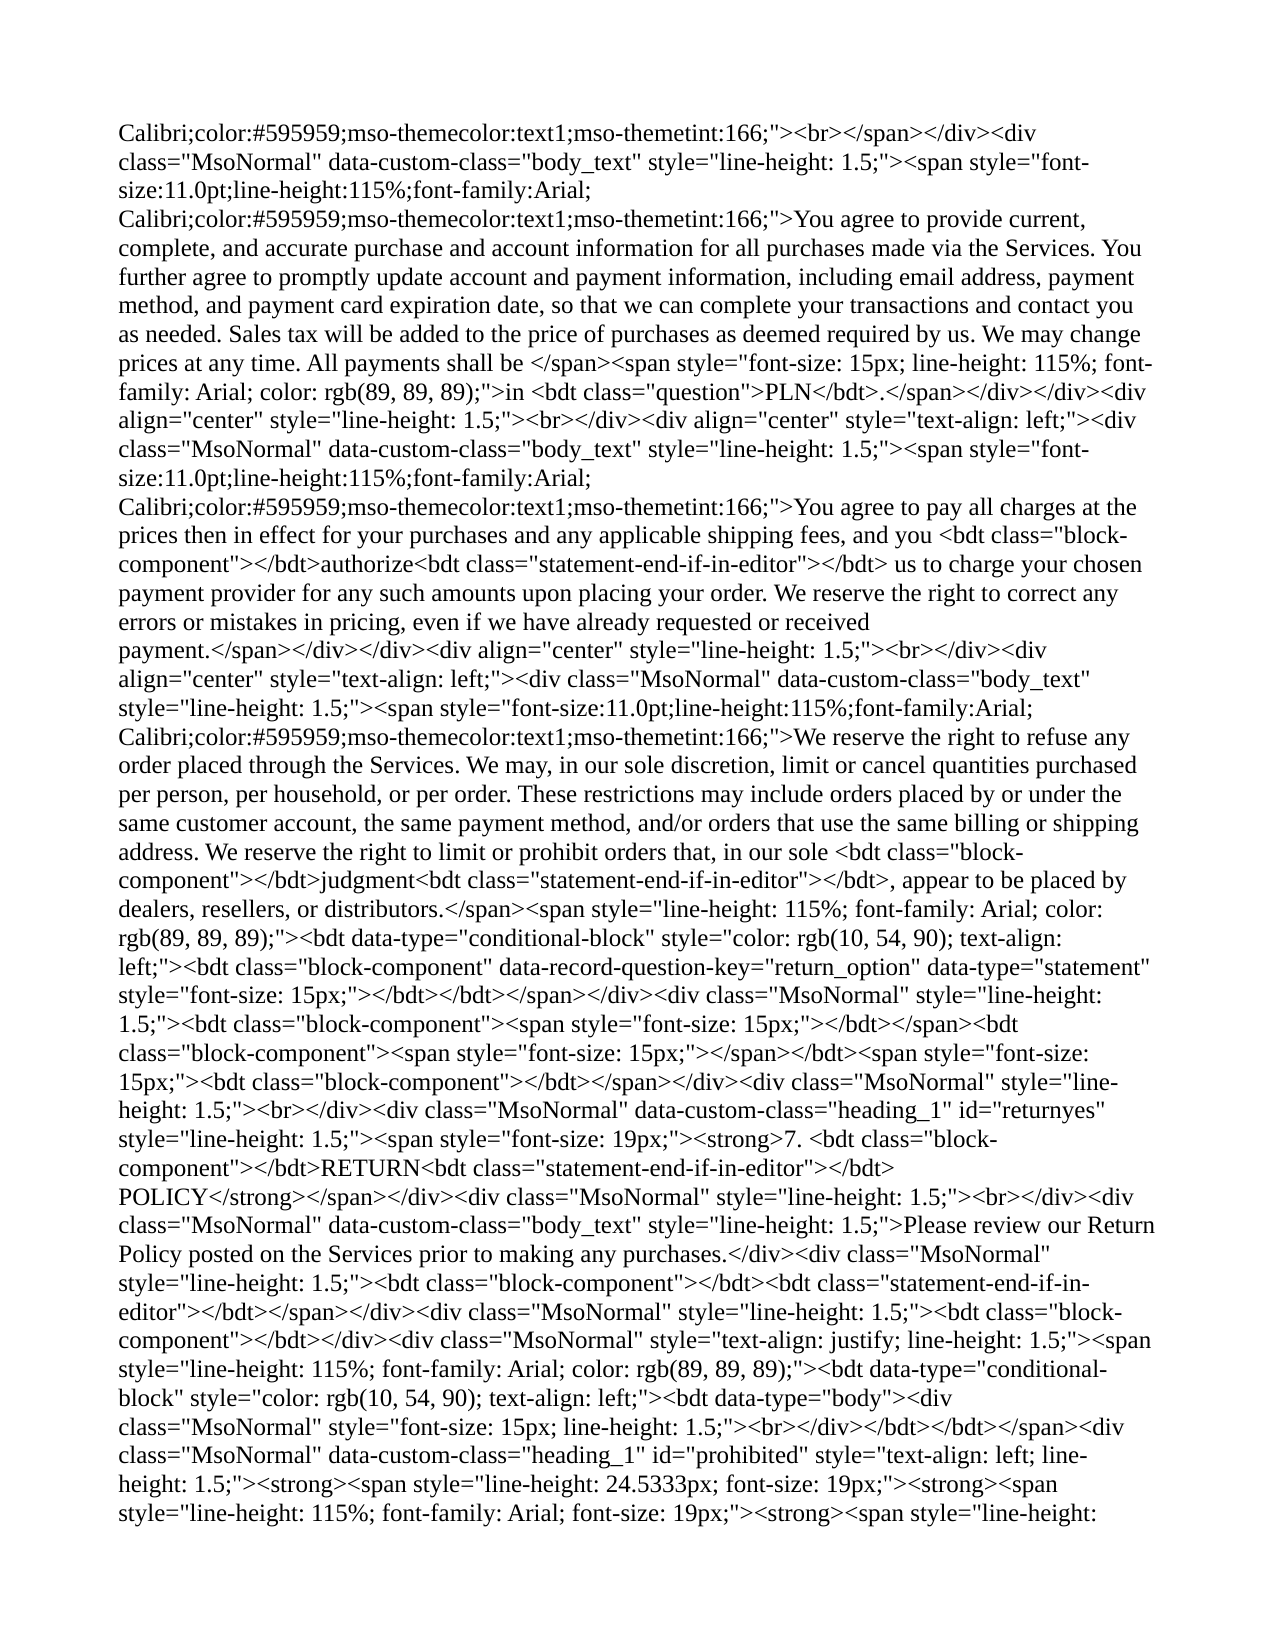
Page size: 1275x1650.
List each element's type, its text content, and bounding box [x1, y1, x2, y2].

text Calibri;color:#595959;mso-themecolor:text1;mso-themetint:166;">You agree to pay all charges at the prices then in effect for your purchases and any applicable shipping fees, and you <bdt class="block-component"></bdt>authorize<bdt class="statement-end-if-in-editor"></bdt> us to charge your chosen payment provider for any such amounts upon placing your order. We reserve the right to correct any errors or mistakes in pricing, even if we have already requested or received payment.</span></div></div><div align="center" style="line-height: 1.5;"><br></div><div align="center" style="text-align: left;"><div class="MsoNormal" data-custom-class="body_text" style="line-height: 1.5;"><span style="font-size:11.0pt;line-height:115%;font-family:Arial; [118, 492, 1157, 722]
text Calibri;color:#595959;mso-themecolor:text1;mso-themetint:166;">You agree to provide current, complete, and accurate purchase and account information for all purchases made via the Services. You further agree to promptly update account and payment information, including email address, payment method, and payment card expiration date, so that we can complete your transactions and contact you as needed. Sales tax will be added to the price of purchases as deemed required by us. We may change prices at any time. All payments shall be </span><span style="font-size: 15px; line-height: 115%; font-family: Arial; color: rgb(89, 89, 89);">in <bdt class="question">PLN</bdt>.</span></div></div><div align="center" style="line-height: 1.5;"><br></div><div align="center" style="text-align: left;"><div class="MsoNormal" data-custom-class="body_text" style="line-height: 1.5;"><span style="font-size:11.0pt;line-height:115%;font-family:Arial; [118, 204, 1157, 492]
text Calibri;color:#595959;mso-themecolor:text1;mso-themetint:166;">We reserve the right to refuse any order placed through the Services. We may, in our sole discretion, limit or cancel quantities purchased per person, per household, or per order. These restrictions may include orders placed by or under the same customer account, the same payment method, and/or orders that use the same billing or shipping address. We reserve the right to limit or prohibit orders that, in our sole <bdt class="block-component"></bdt>judgment<bdt class="statement-end-if-in-editor"></bdt>, appear to be placed by dealers, resellers, or distributors.</span><span style="line-height: 115%; font-family: Arial; color: rgb(89, 89, 89);"><bdt data-type="conditional-block" style="color: rgb(10, 54, 90); text-align: left;"><bdt class="block-component" data-record-question-key="return_option" data-type="statement" style="font-size: 15px;"></bdt></bdt></span></div><div class="MsoNormal" style="line-height: 1.5;"><bdt class="block-component"><span style="font-size: 15px;"></bdt></span><bdt class="block-component"><span style="font-size: 15px;"></span></bdt><span style="font-size: 15px;"><bdt class="block-component"></bdt></span></div><div class="MsoNormal" style="line-height: 1.5;"><br></div><div class="MsoNormal" data-custom-class="heading_1" id="returnyes" style="line-height: 1.5;"><span style="font-size: 19px;"><strong>7. <bdt class="block-component"></bdt>RETURN<bdt class="statement-end-if-in-editor"></bdt> POLICY</strong></span></div><div class="MsoNormal" style="line-height: 1.5;"><br></div><div class="MsoNormal" data-custom-class="body_text" style="line-height: 1.5;">Please review our Return Policy posted on the Services prior to making any purchases.</div><div class="MsoNormal" style="line-height: 1.5;"><bdt class="block-component"></bdt><bdt class="statement-end-if-in-editor"></bdt></span></div><div class="MsoNormal" style="line-height: 1.5;"><bdt class="block-component"></bdt></div><div class="MsoNormal" style="text-align: justify; line-height: 1.5;"><span style="line-height: 115%; font-family: Arial; color: rgb(89, 89, 89);"><bdt data-type="conditional-block" style="color: rgb(10, 54, 90); text-align: left;"><bdt data-type="body"><div class="MsoNormal" style="font-size: 15px; line-height: 1.5;"><br></div></bdt></bdt></span><div class="MsoNormal" data-custom-class="heading_1" id="prohibited" style="text-align: left; line-height: 1.5;"><strong><span style="line-height: 24.5333px; font-size: 19px;"><strong><span style="line-height: 115%; font-family: Arial; font-size: 19px;"><strong><span style="line-height: [118, 722, 1157, 1527]
text Calibri;color:#595959;mso-themecolor:text1;mso-themetint:166;"><br></span></div><div class="MsoNormal" data-custom-class="body_text" style="line-height: 1.5;"><span style="font-size:11.0pt;line-height:115%;font-family:Arial; [118, 118, 1157, 204]
